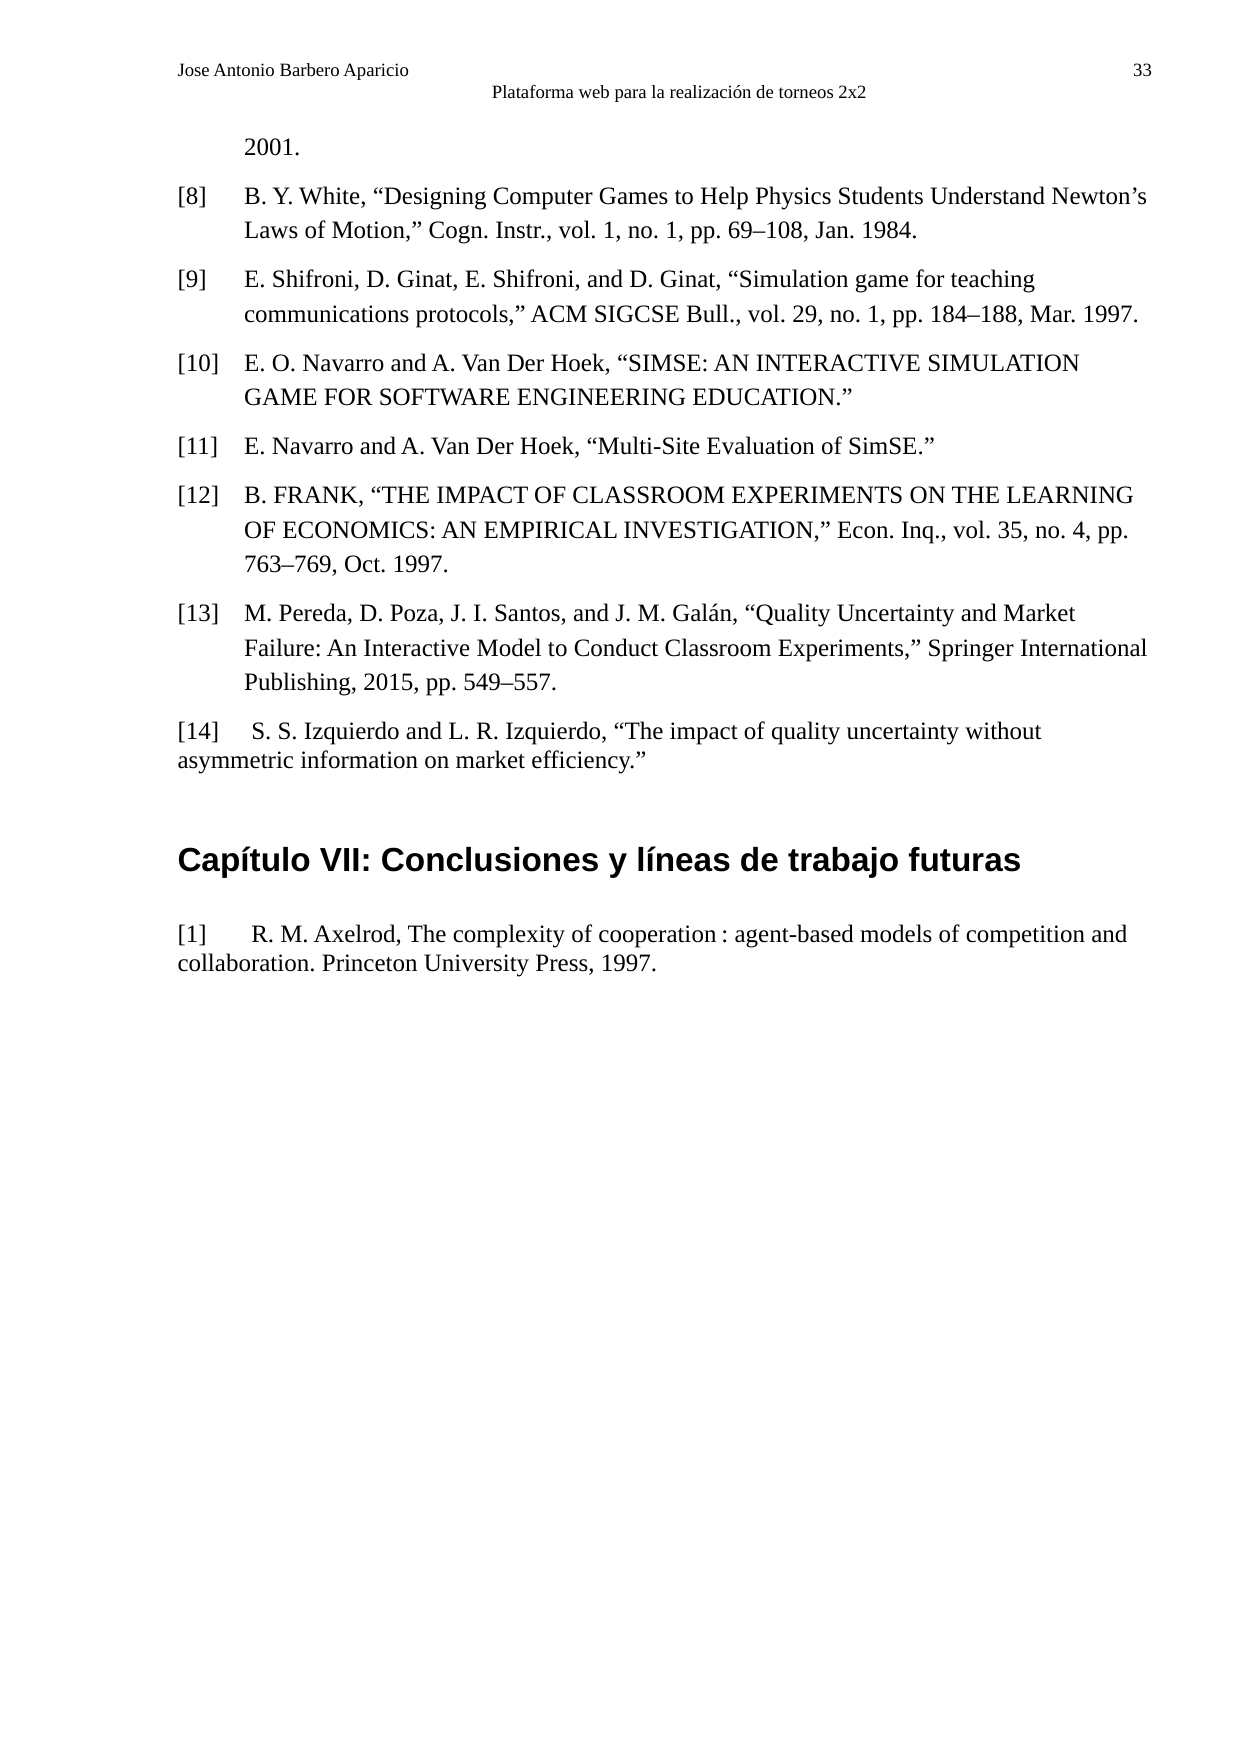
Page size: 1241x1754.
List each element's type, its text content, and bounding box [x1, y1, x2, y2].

text [13] M. Pereda, D. Poza, J. I. Santos, and J. M. Galán, “Quality Uncertainty and Market Failure: An Interactive Model to Conduct Classroom Experiments,” Springer International Publishing, 2015, pp. 549–557. [177, 598, 1152, 696]
text [10] E. O. Navarro and A. Van Der Hoek, “SIMSE: AN INTERACTIVE SIMULATION GAME FOR SOFTWARE ENGINEERING EDUCATION.” [177, 348, 1152, 411]
text [14] S. S. Izquierdo and L. R. Izquierdo, “The impact of quality uncertainty without asymmetric information on market efficiency.” [177, 716, 1152, 774]
text [12] B. FRANK, “THE IMPACT OF CLASSROOM EXPERIMENTS ON THE LEARNING OF ECONOMICS: AN EMPIRICAL INVESTIGATION,” Econ. Inq., vol. 35, no. 4, pp. 763–769, Oct. 1997. [177, 480, 1152, 578]
text [1] R. M. Axelrod, The complexity of cooperation : agent-based models of competition and collaboration. Princeton University Press, 1997. [177, 919, 1152, 976]
text [9] E. Shifroni, D. Ginat, E. Shifroni, and D. Ginat, “Simulation game for teaching communications protocols,” ACM SIGCSE Bull., vol. 29, no. 1, pp. 184–188, Mar. 1997. [177, 264, 1152, 327]
text [8] B. Y. White, “Designing Computer Games to Help Physics Students Understand Newton’s Laws of Motion,” Cogn. Instr., vol. 1, no. 1, pp. 69–108, Jan. 1984. [177, 181, 1152, 244]
text [11] E. Navarro and A. Van Der Hoek, “Multi-Site Evaluation of SimSE.” [177, 431, 1152, 460]
subtitle Capítulo VII: Conclusiones y líneas de trabajo futuras [177, 840, 1152, 878]
text 2001. [177, 132, 1152, 160]
